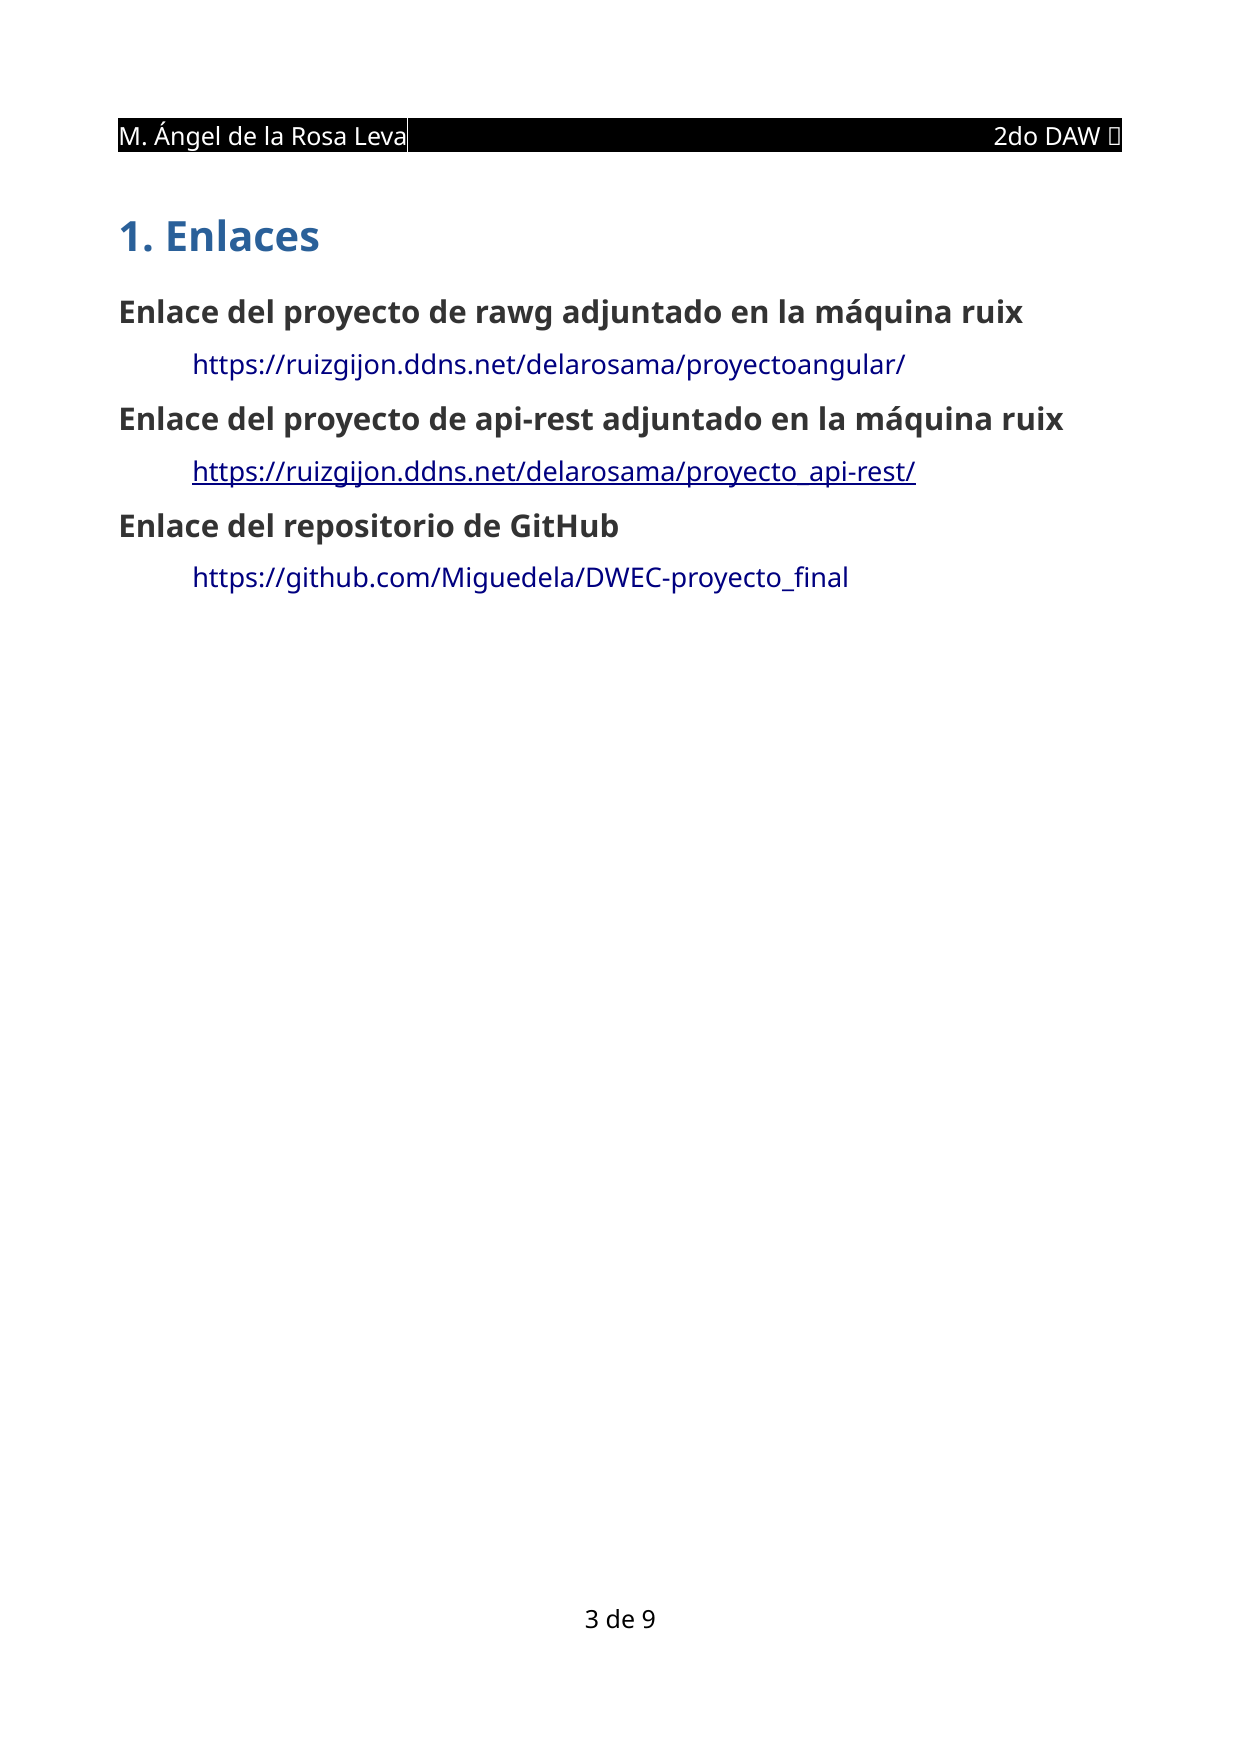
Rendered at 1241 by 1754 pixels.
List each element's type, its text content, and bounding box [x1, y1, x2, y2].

subtitle Enlace del repositorio de GitHub [118, 504, 1122, 546]
subtitle Enlace del proyecto de rawg adjuntado en la máquina ruix [118, 291, 1122, 333]
text https://ruizgijon.ddns.net/delarosama/proyecto_api-rest/ [118, 452, 1122, 489]
subtitle Enlace del proyecto de api-rest adjuntado en la máquina ruix [118, 397, 1122, 440]
subtitle 1. Enlaces [118, 207, 1122, 263]
text https://github.com/Miguedela/DWEC-proyecto_final [118, 559, 1122, 596]
text https://ruizgijon.ddns.net/delarosama/proyectoangular/ [118, 346, 1122, 382]
